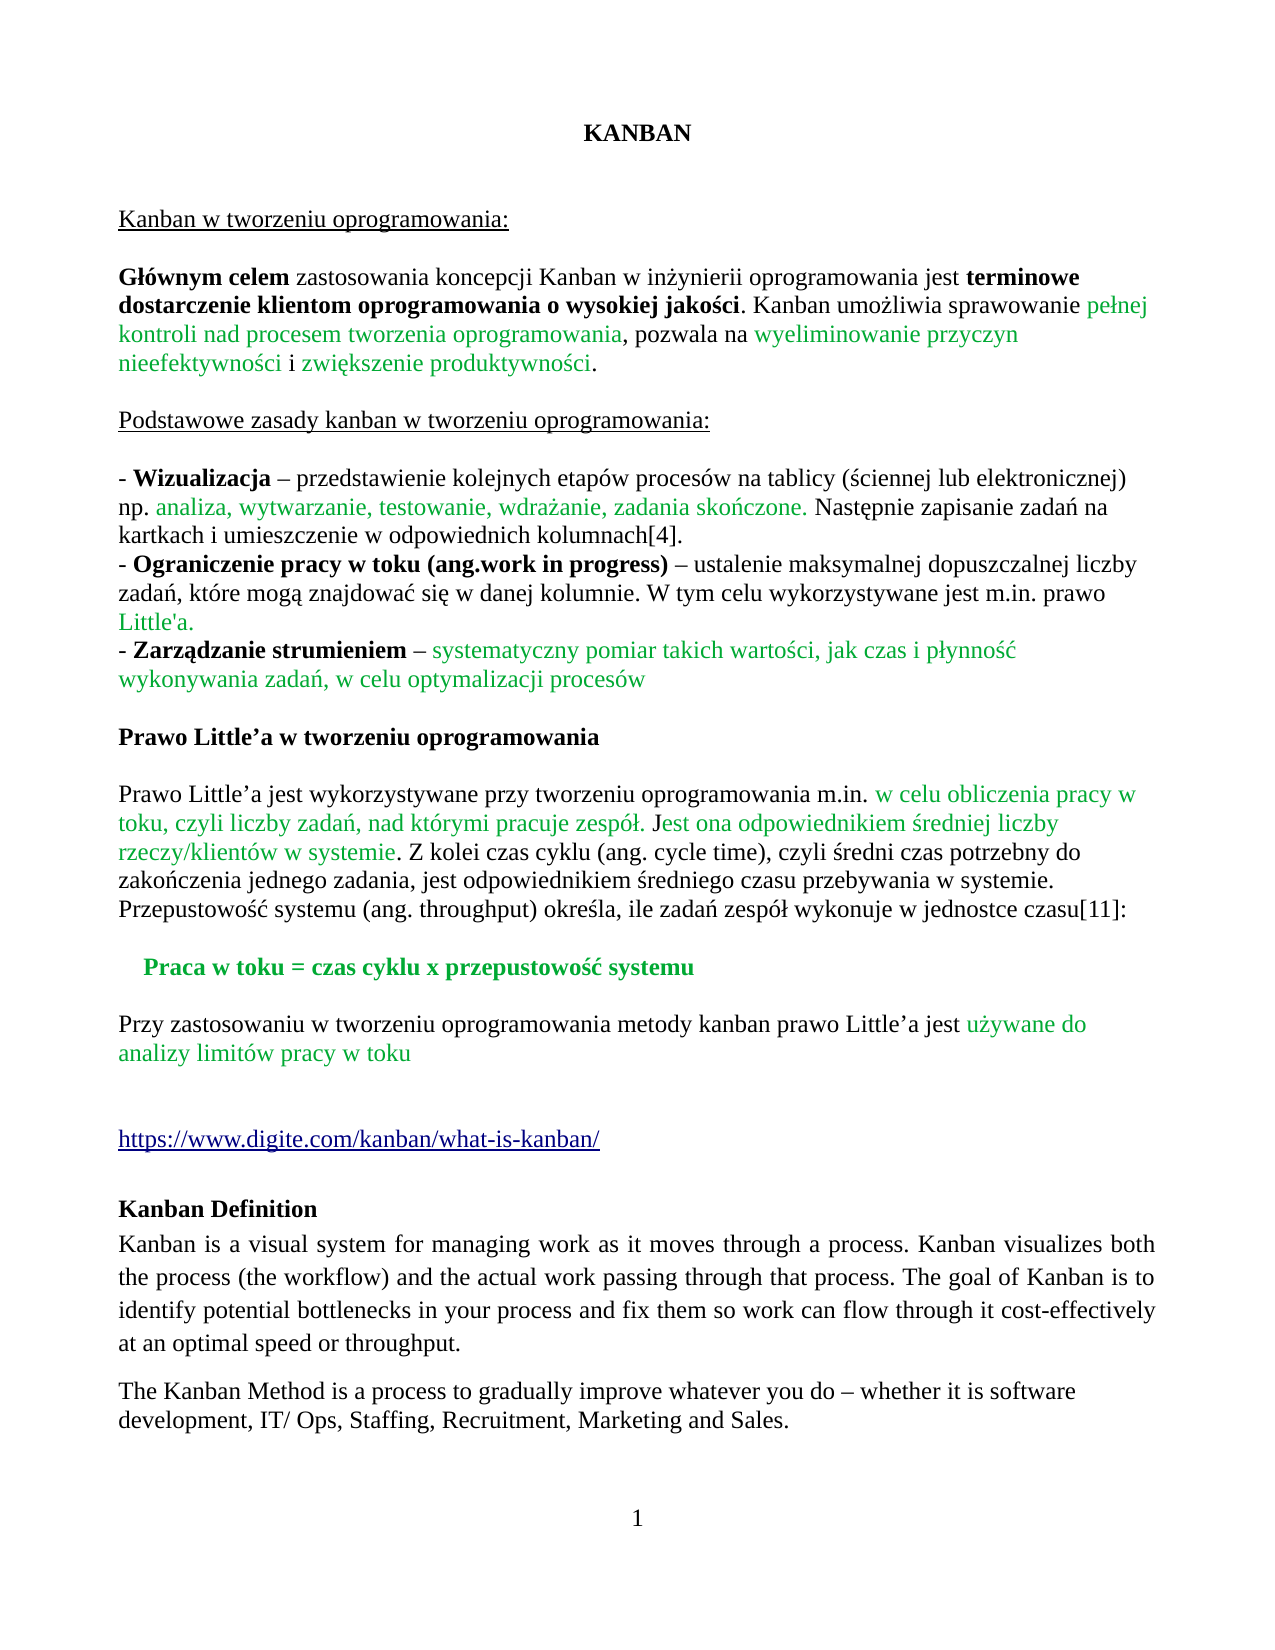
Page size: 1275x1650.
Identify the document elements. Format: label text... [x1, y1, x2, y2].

text - Ograniczenie pracy w toku (ang.work in progress) – ustalenie maksymalnej dopuszczalnej liczby zadań, które mogą znajdować się w danej kolumnie. W tym celu wykorzystywane jest m.in. prawo Little'a. [118, 549, 1157, 636]
text https://www.digite.com/kanban/what-is-kanban/ [118, 1124, 1157, 1153]
text - Wizualizacja – przedstawienie kolejnych etapów procesów na tablicy (ściennej lub elektronicznej) np. analiza, wytwarzanie, testowanie, wdrażanie, zadania skończone. Następnie zapisanie zadań na kartkach i umieszczenie w odpowiednich kolumnach[4]. [118, 463, 1157, 549]
text The Kanban Method is a process to gradually improve whatever you do – whether it is software development, IT/ Ops, Staffing, Recruitment, Marketing and Sales. [118, 1376, 1157, 1433]
text Kanban w tworzeniu oprogramowania: [118, 204, 1157, 233]
text Kanban is a visual system for managing work as it moves through a process. Kanban visualizes both the process (the workflow) and the actual work passing through that process. The goal of Kanban is to identify potential bottlenecks in your process and fix them so work can flow through it cost-effectively at an optimal speed or throughput. [118, 1229, 1157, 1357]
text Przy zastosowaniu w tworzeniu oprogramowania metody kanban prawo Little’a jest używane do analizy limitów pracy w toku [118, 1009, 1157, 1067]
text Prawo Little’a jest wykorzystywane przy tworzeniu oprogramowania m.in. w celu obliczenia pracy w toku, czyli liczby zadań, nad którymi pracuje zespół. Jest ona odpowiednikiem średniej liczby rzeczy/klientów w systemie. Z kolei czas cyklu (ang. cycle time), czyli średni czas potrzebny do zakończenia jednego zadania, jest odpowiednikiem średniego czasu przebywania w systemie. Przepustowość systemu (ang. throughput) określa, ile zadań zespół wykonuje w jednostce czasu[11]: [118, 779, 1157, 923]
subtitle Kanban Definition [118, 1194, 1157, 1223]
text KANBAN [118, 118, 1157, 147]
text - Zarządzanie strumieniem – systematyczny pomiar takich wartości, jak czas i płynność wykonywania zadań, w celu optymalizacji procesów [118, 636, 1157, 693]
text Głównym celem zastosowania koncepcji Kanban w inżynierii oprogramowania jest terminowe dostarczenie klientom oprogramowania o wysokiej jakości. Kanban umożliwia sprawowanie pełnej kontroli nad procesem tworzenia oprogramowania, pozwala na wyeliminowanie przyczyn nieefektywności i zwiększenie produktywności. [118, 262, 1157, 377]
text Praca w toku = czas cyklu x przepustowość systemu [118, 952, 1157, 981]
text Prawo Little’a w tworzeniu oprogramowania [118, 722, 1157, 751]
text Podstawowe zasady kanban w tworzeniu oprogramowania: [118, 406, 1157, 434]
